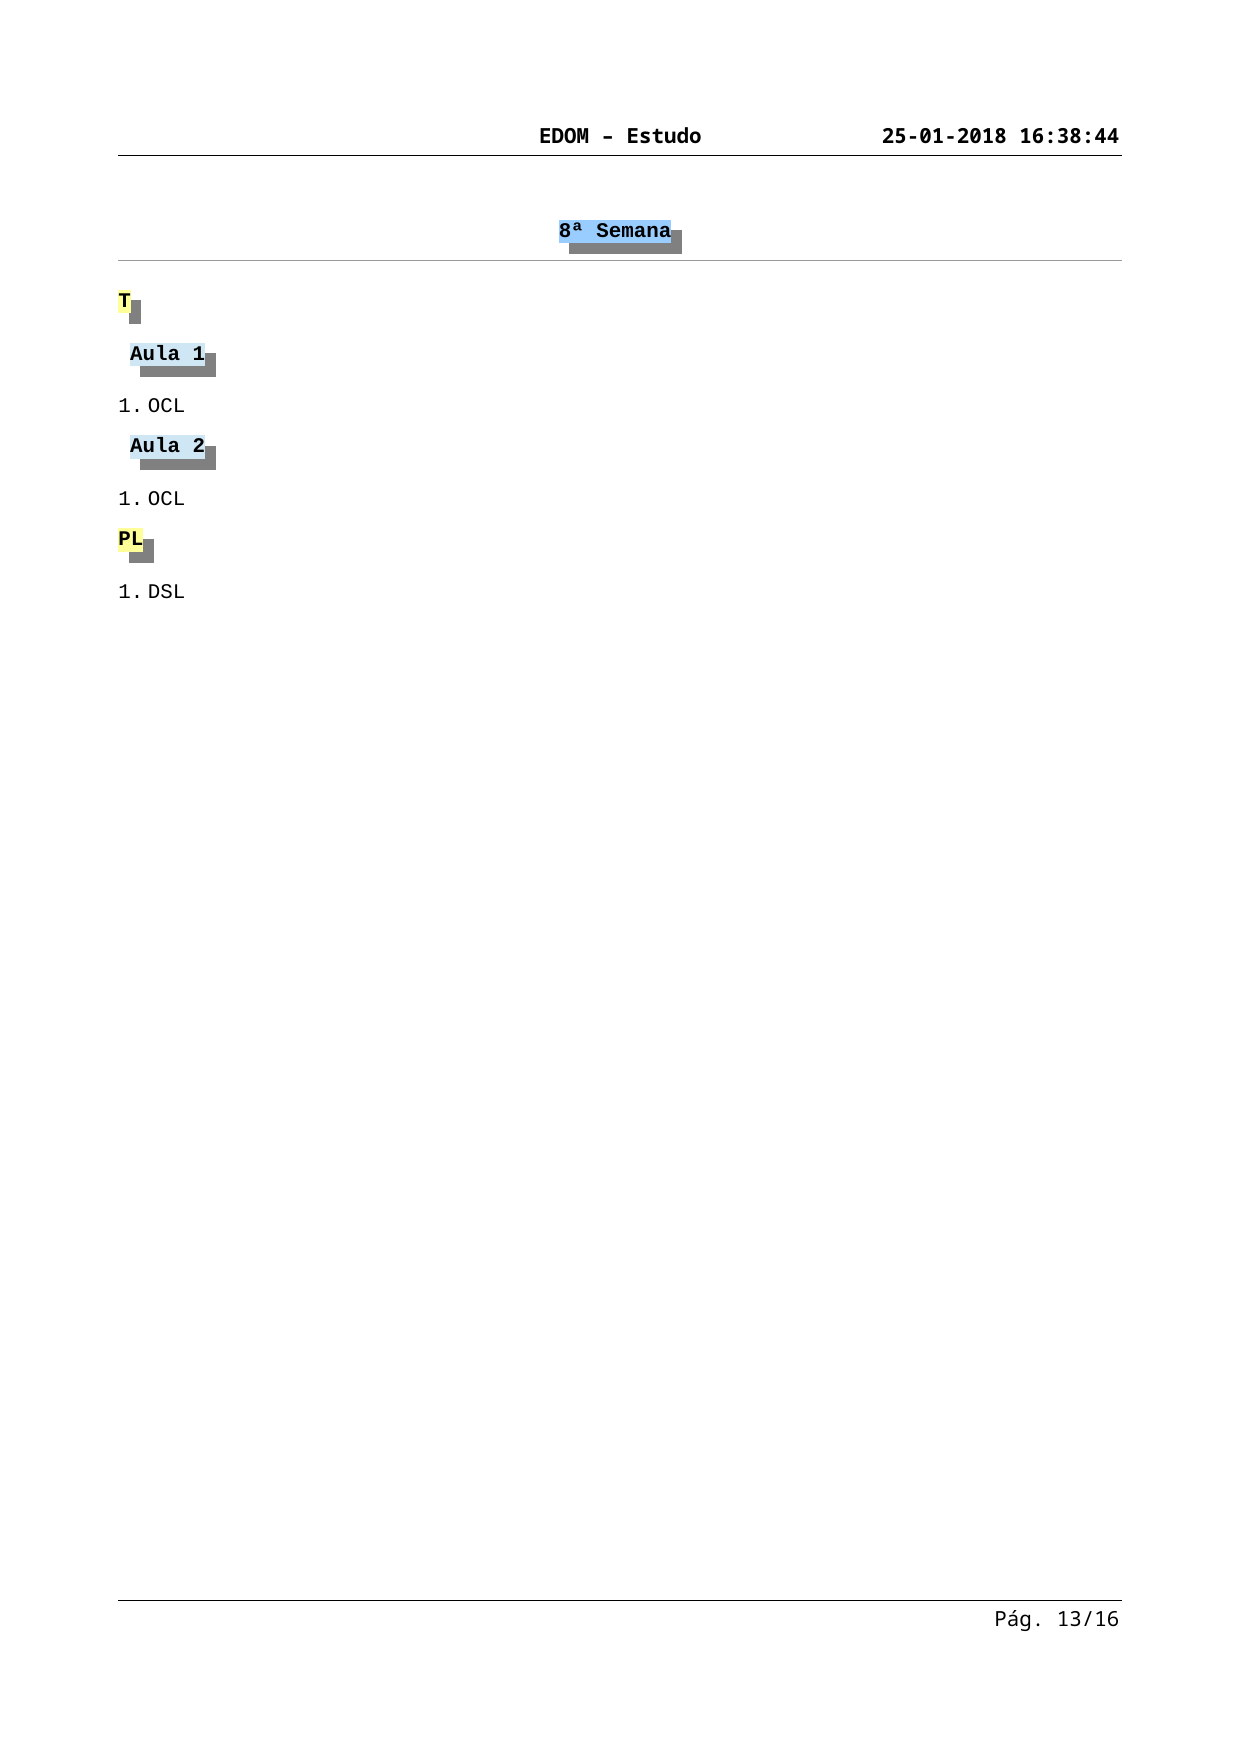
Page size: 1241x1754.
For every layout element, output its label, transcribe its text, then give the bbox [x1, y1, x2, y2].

list OCL [118, 488, 1122, 512]
subtitle PL [143, 528, 1122, 563]
subtitle Aula 2 [205, 435, 1122, 470]
list DSL [118, 581, 1122, 605]
subtitle 8ª Semana [118, 214, 1122, 260]
subtitle PL [118, 552, 129, 563]
subtitle T [131, 290, 1122, 324]
subtitle Aula 2 [118, 435, 140, 470]
list OCL [118, 395, 1122, 419]
subtitle Aula 1 [118, 342, 1122, 377]
subtitle T [118, 313, 129, 324]
